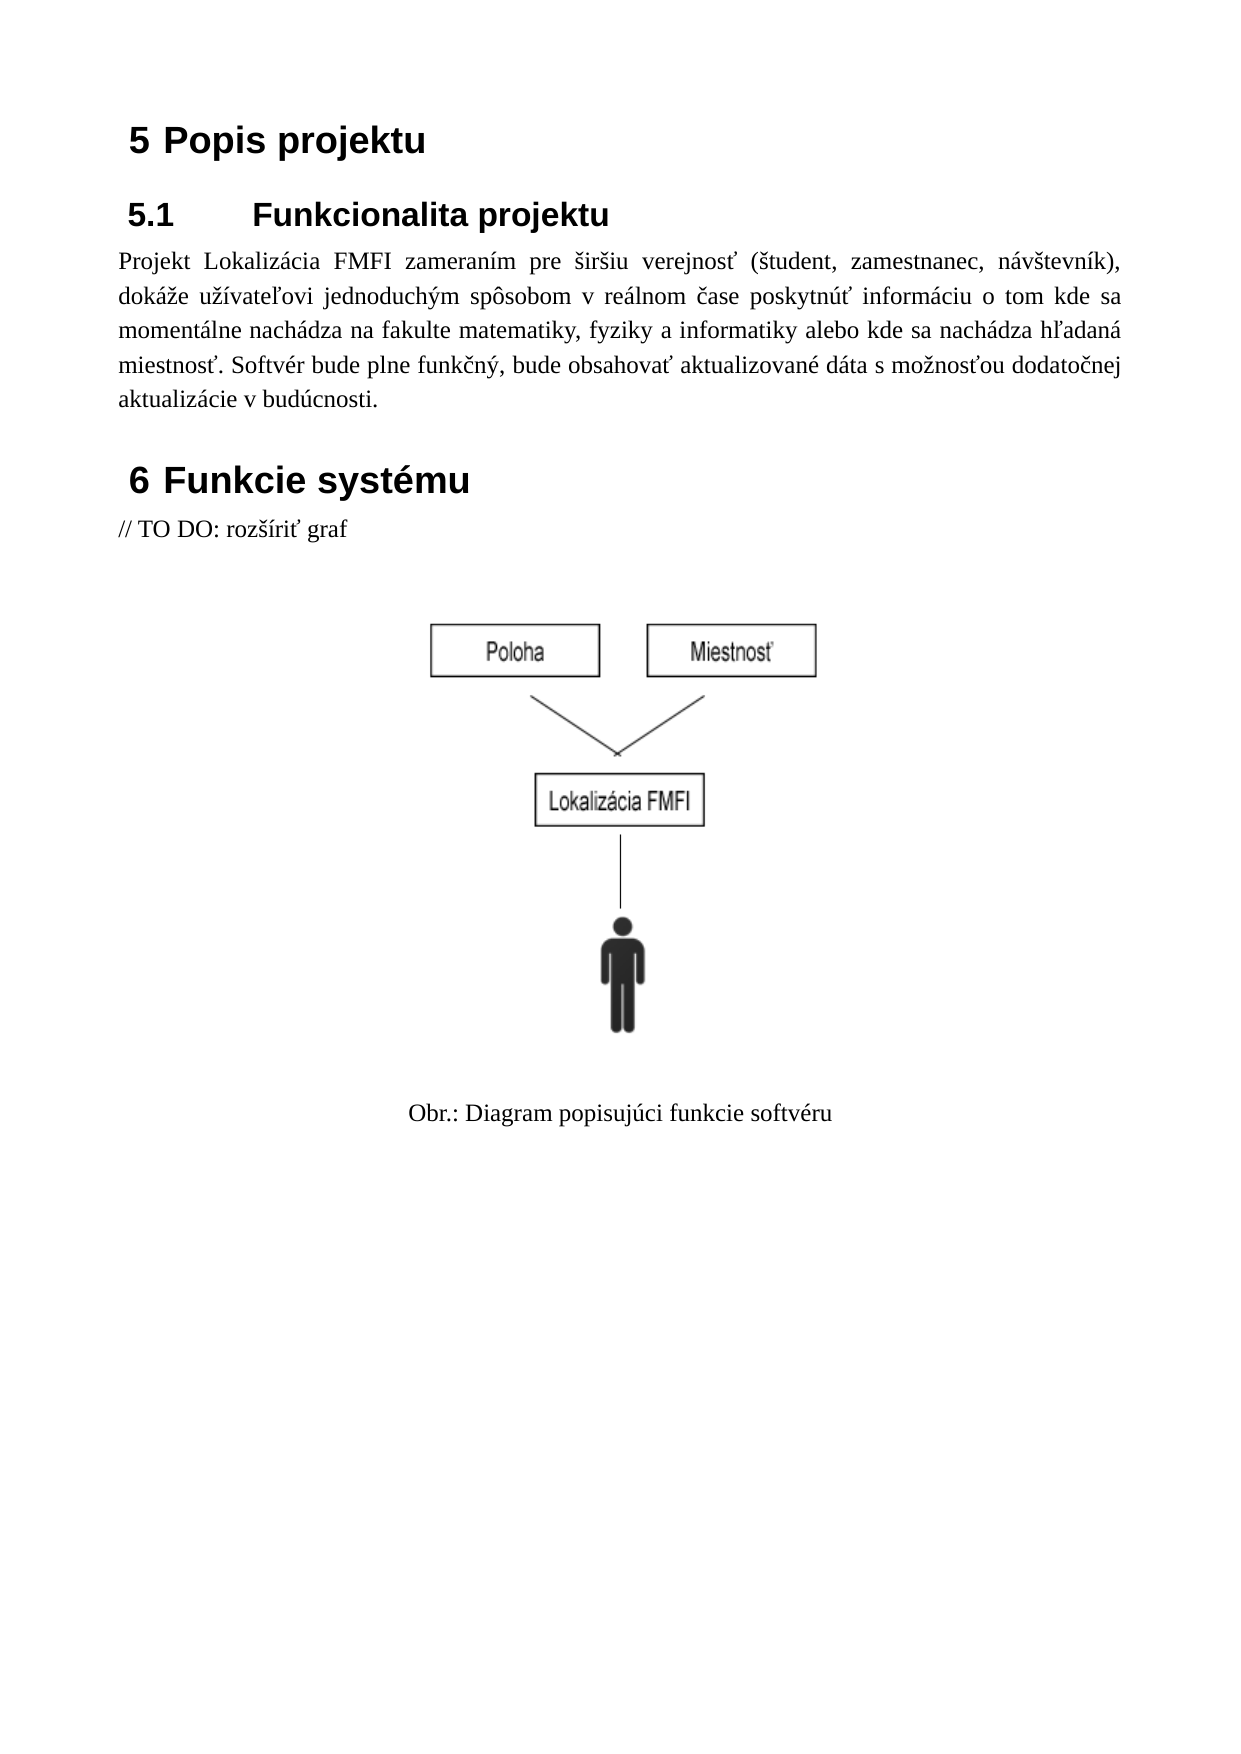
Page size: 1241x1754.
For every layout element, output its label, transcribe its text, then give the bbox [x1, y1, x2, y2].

picture [272, 558, 950, 1066]
text Obr.: Diagram popisujúci funkcie softvéru [118, 1098, 1122, 1127]
subtitle Funkcie systému [118, 458, 1122, 502]
subtitle Popis projektu [118, 118, 1122, 162]
text // TO DO: rozšíriť graf [118, 514, 1122, 543]
text Projekt Lokalizácia FMFI zameraním pre širšiu verejnosť (študent, zamestnanec, návštevník), dokáže užívateľovi jednoduchým spôsobom v reálnom čase poskytnúť informáciu o tom kde sa momentálne nachádza na fakulte matematiky, fyziky a informatiky alebo kde sa nachádza hľadaná miestnosť. Softvér bude plne funkčný, bude obsahovať aktualizované dáta s možnosťou dodatočnej aktualizácie v budúcnosti. [118, 246, 1122, 413]
subtitle Funkcionalita projektu [118, 195, 1122, 234]
